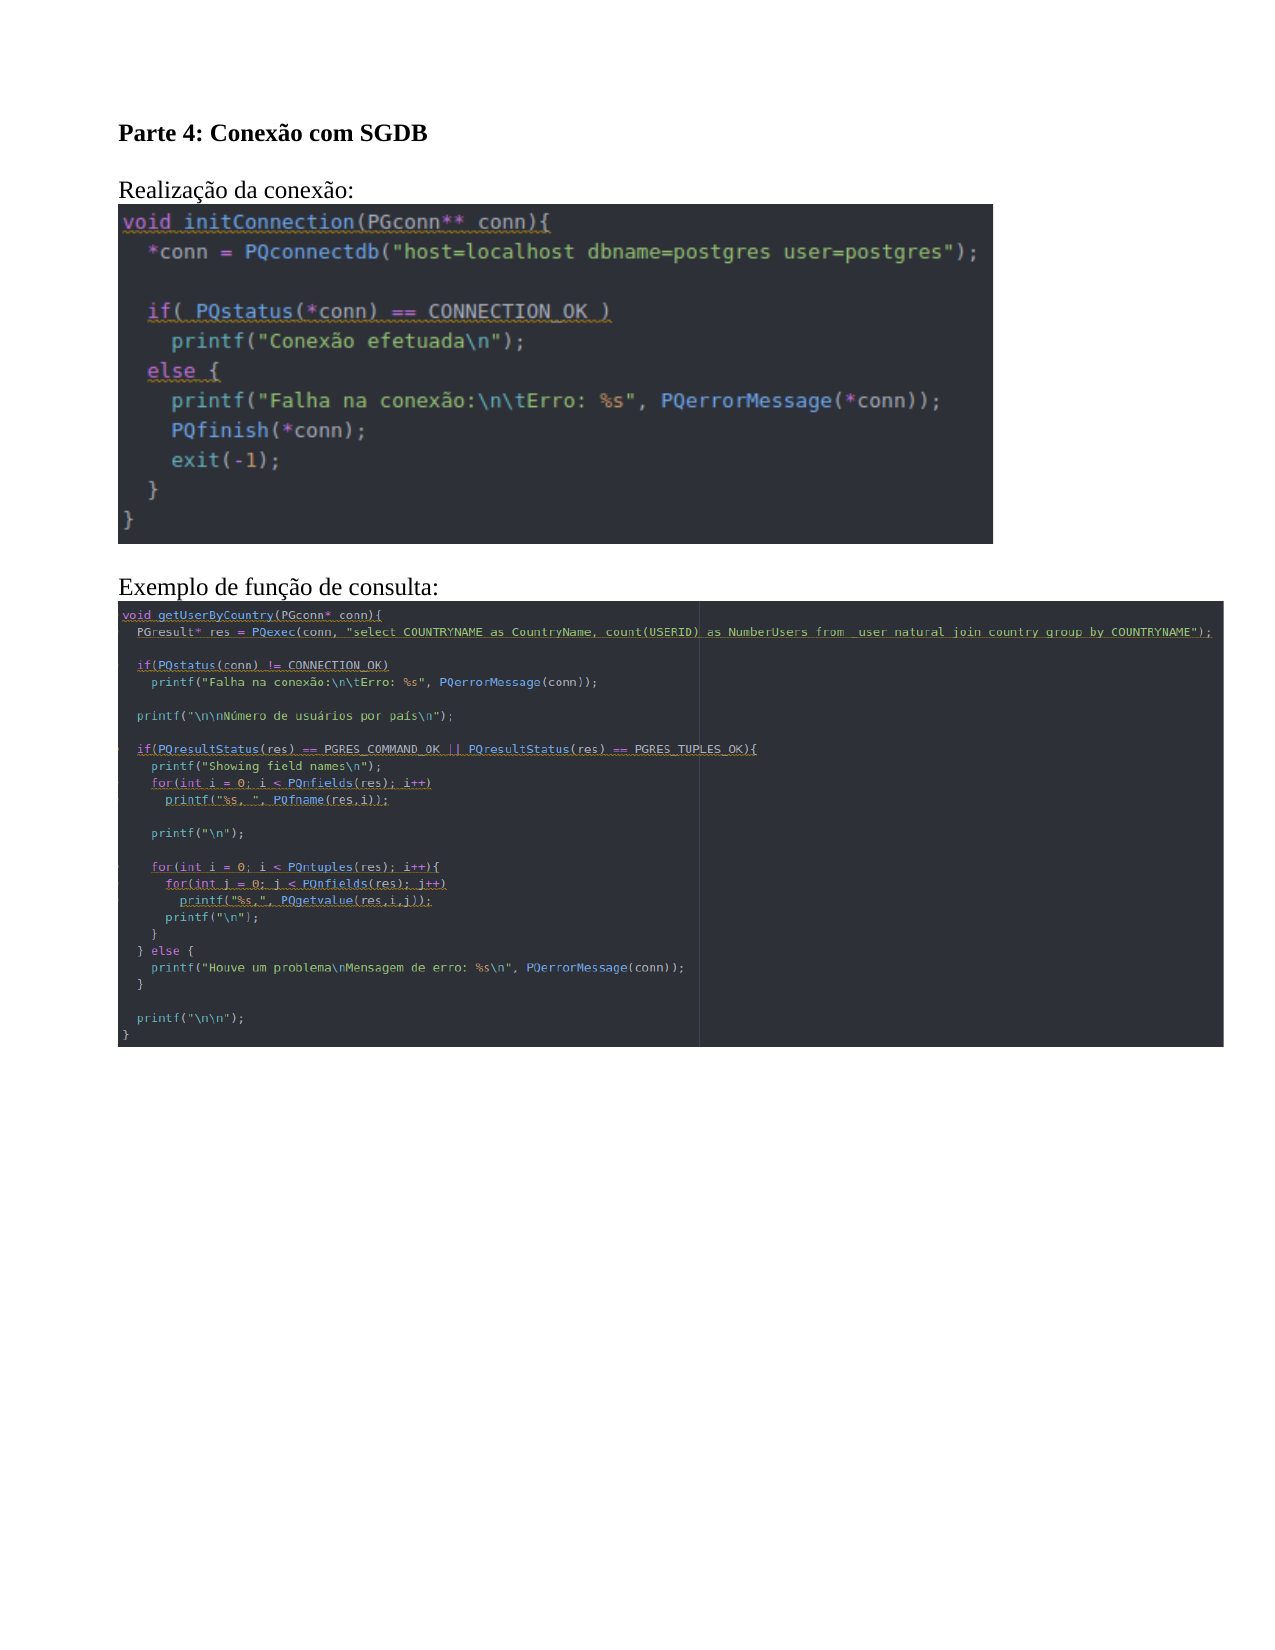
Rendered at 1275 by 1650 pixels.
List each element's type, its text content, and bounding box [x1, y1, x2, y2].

text Exemplo de função de consulta: [118, 572, 1157, 601]
text Parte 4: Conexão com SGDB [118, 118, 1157, 147]
text Realização da conexão: [118, 176, 1157, 204]
picture [118, 601, 1224, 1047]
picture [118, 204, 994, 544]
